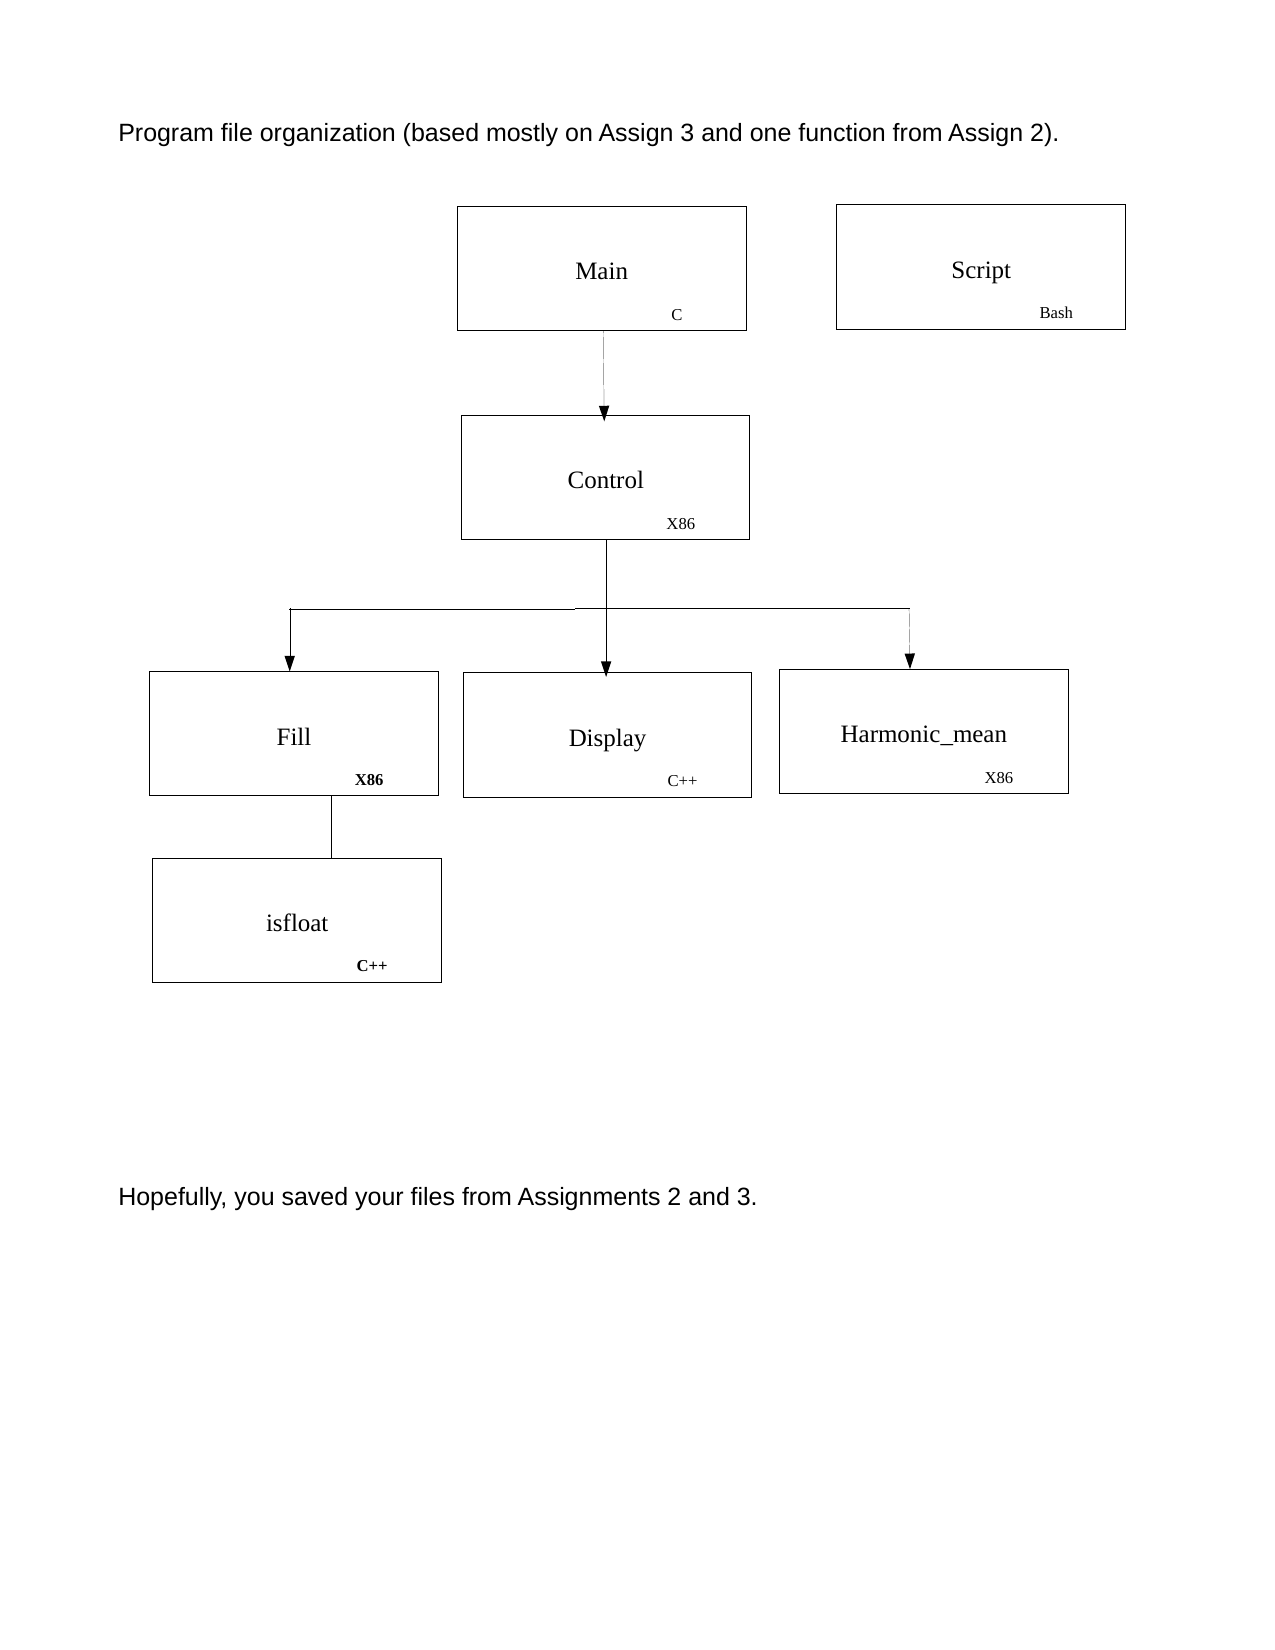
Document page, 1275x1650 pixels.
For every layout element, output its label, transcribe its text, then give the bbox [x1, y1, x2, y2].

text Hopefully, you saved your files from Assignments 2 and 3. [118, 1182, 1157, 1211]
text Program file organization (based mostly on Assign 3 and one function from Assign 2). [118, 118, 1157, 147]
